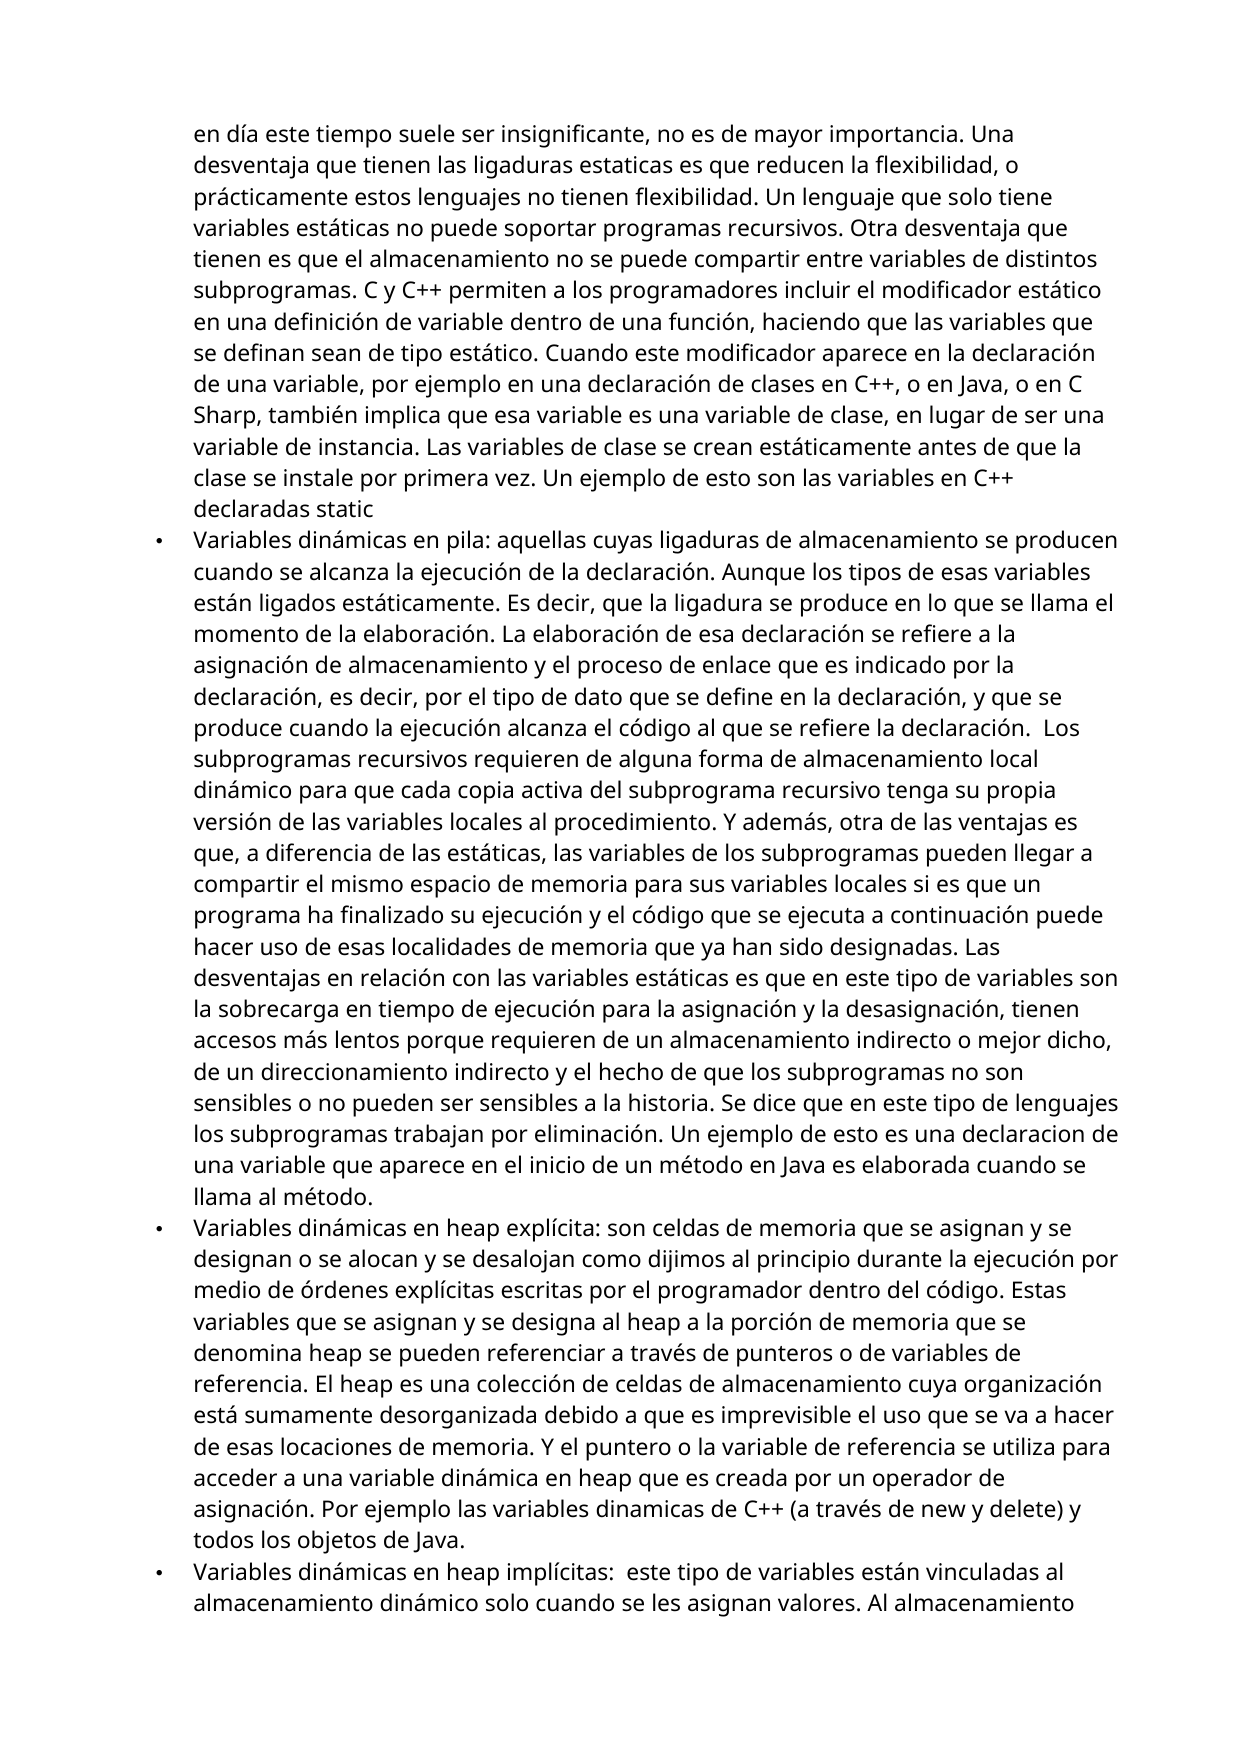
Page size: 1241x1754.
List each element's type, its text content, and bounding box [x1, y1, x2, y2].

list Variables dinámicas en pila: aquellas cuyas ligaduras de almacenamiento se producen cuando se alcanza la ejecución de la declaración. Aunque los tipos de esas variables están ligados estáticamente. Es decir, que la ligadura se produce en lo que se llama el momento de la elaboración. La elaboración de esa declaración se refiere a la asignación de almacenamiento y el proceso de enlace que es indicado por la declaración, es decir, por el tipo de dato que se define en la declaración, y que se produce cuando la ejecución alcanza el código al que se refiere la declaración. Los subprogramas recursivos requieren de alguna forma de almacenamiento local dinámico para que cada copia activa del subprograma recursivo tenga su propia versión de las variables locales al procedimiento. Y además, otra de las ventajas es que, a diferencia de las estáticas, las variables de los subprogramas pueden llegar a compartir el mismo espacio de memoria para sus variables locales si es que un programa ha finalizado su ejecución y el código que se ejecuta a continuación puede hacer uso de esas localidades de memoria que ya han sido designadas. Las desventajas en relación con las variables estáticas es que en este tipo de variables son la sobrecarga en tiempo de ejecución para la asignación y la desasignación, tienen accesos más lentos porque requieren de un almacenamiento indirecto o mejor dicho, de un direccionamiento indirecto y el hecho de que los subprogramas no son sensibles o no pueden ser sensibles a la historia. Se dice que en este tipo de lenguajes los subprogramas trabajan por eliminación. Un ejemplo de esto es una declaracion de una variable que aparece en el inicio de un método en Java es elaborada cuando se llama al método. [156, 524, 1122, 1212]
list Variables dinámicas en heap implícitas: este tipo de variables están vinculadas al almacenamiento dinámico solo cuando se les asignan valores. Al almacenamiento [156, 1556, 1122, 1618]
list Variables dinámicas en heap explícita: son celdas de memoria que se asignan y se designan o se alocan y se desalojan como dijimos al principio durante la ejecución por medio de órdenes explícitas escritas por el programador dentro del código. Estas variables que se asignan y se designa al heap a la porción de memoria que se denomina heap se pueden referenciar a través de punteros o de variables de referencia. El heap es una colección de celdas de almacenamiento cuya organización está sumamente desorganizada debido a que es imprevisible el uso que se va a hacer de esas locaciones de memoria. Y el puntero o la variable de referencia se utiliza para acceder a una variable dinámica en heap que es creada por un operador de asignación. Por ejemplo las variables dinamicas de C++ (a través de new y delete) y todos los objetos de Java. [156, 1212, 1122, 1556]
list en día este tiempo suele ser insignificante, no es de mayor importancia. Una desventaja que tienen las ligaduras estaticas es que reducen la flexibilidad, o prácticamente estos lenguajes no tienen flexibilidad. Un lenguaje que solo tiene variables estáticas no puede soportar programas recursivos. Otra desventaja que tienen es que el almacenamiento no se puede compartir entre variables de distintos subprogramas. C y C++ permiten a los programadores incluir el modificador estático en una definición de variable dentro de una función, haciendo que las variables que se definan sean de tipo estático. Cuando este modificador aparece en la declaración de una variable, por ejemplo en una declaración de clases en C++, o en Java, o en C Sharp, también implica que esa variable es una variable de clase, en lugar de ser una variable de instancia. Las variables de clase se crean estáticamente antes de que la clase se instale por primera vez. Un ejemplo de esto son las variables en C++ declaradas static [156, 118, 1122, 524]
